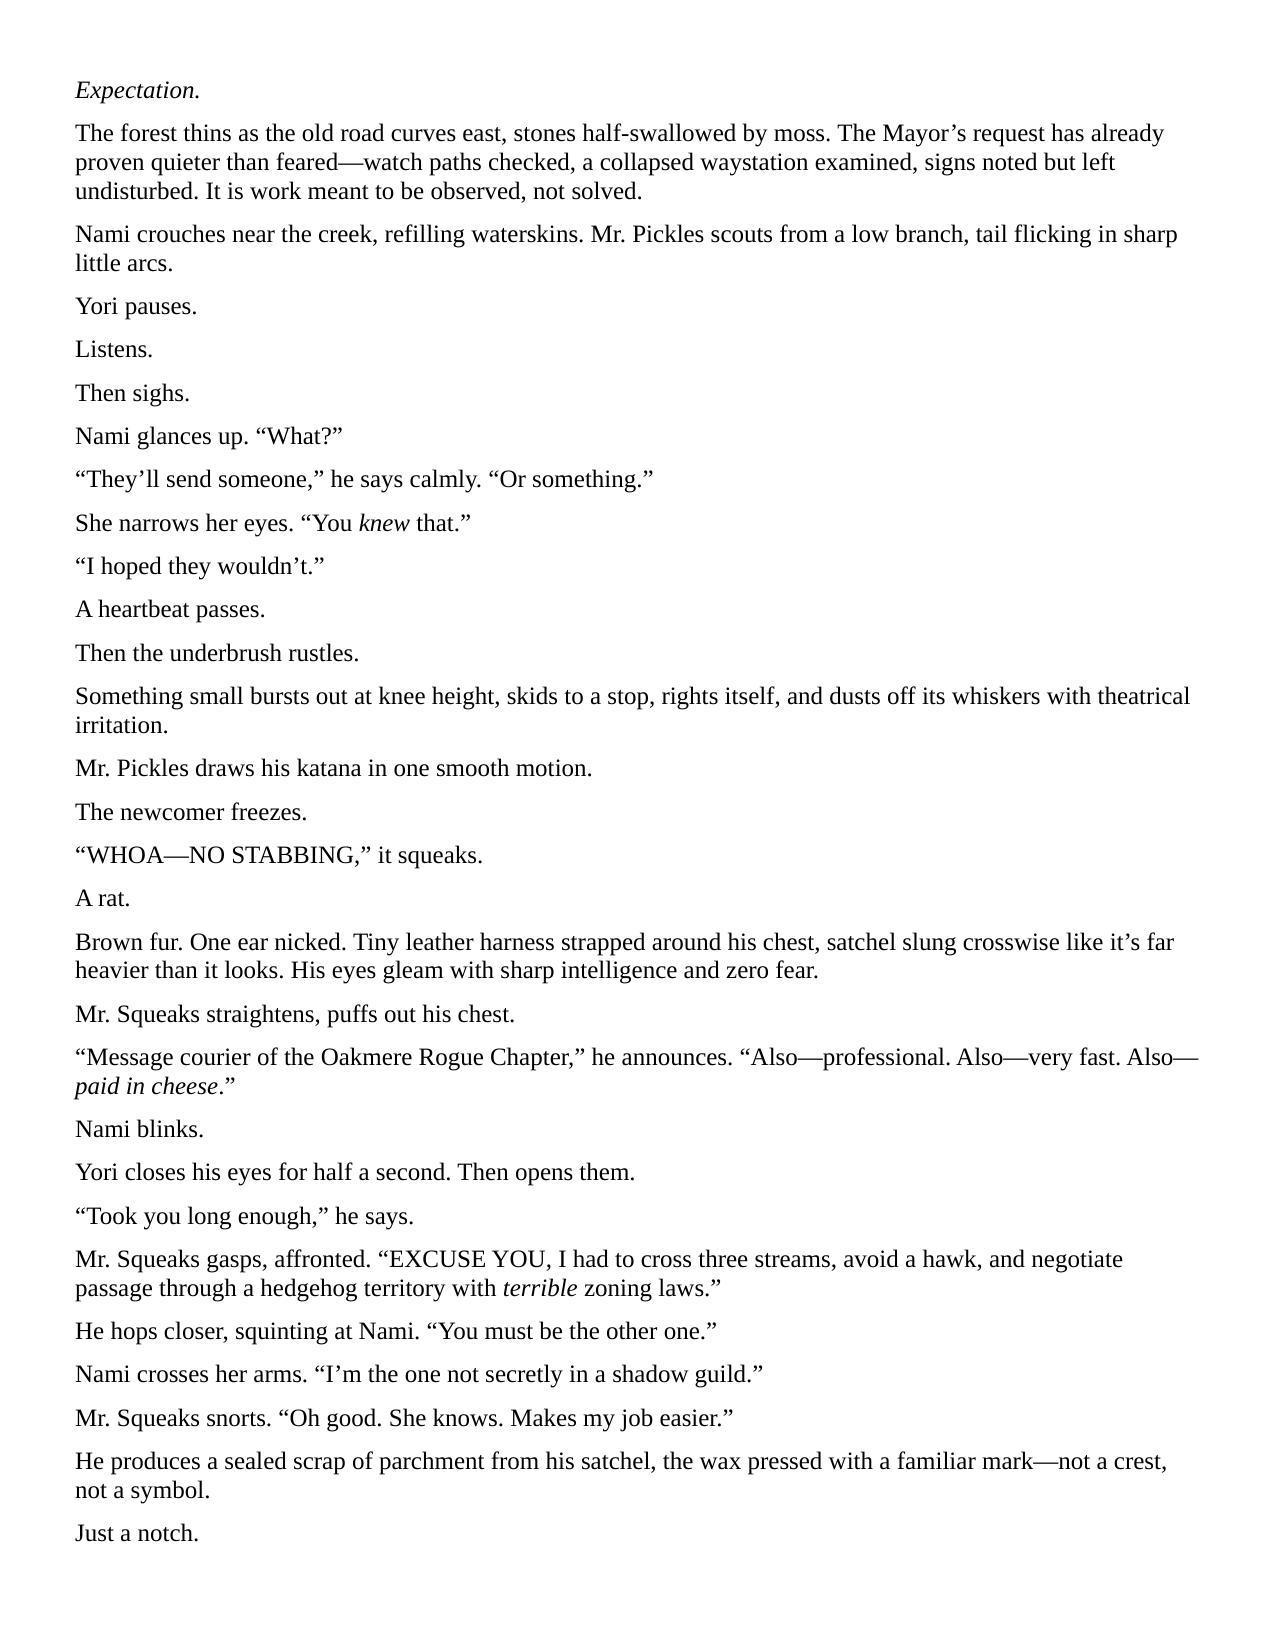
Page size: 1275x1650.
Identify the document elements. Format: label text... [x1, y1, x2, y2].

text Listens. [75, 334, 1200, 363]
text Something small bursts out at knee height, skids to a stop, rights itself, and dusts off its whiskers with theatrical irritation. [75, 681, 1200, 739]
text Nami blinks. [75, 1114, 1200, 1143]
text The forest thins as the old road curves east, stones half-swallowed by moss. The Mayor’s request has already proven quieter than feared—watch paths checked, a collapsed waystation examined, signs noted but left undisturbed. It is work meant to be observed, not solved. [75, 118, 1200, 204]
text Nami crosses her arms. “I’m the one not secretly in a shadow guild.” [75, 1359, 1200, 1388]
text “Took you long enough,” he says. [75, 1201, 1200, 1229]
text Mr. Pickles draws his katana in one smooth motion. [75, 753, 1200, 782]
text He hops closer, squinting at Nami. “You must be the other one.” [75, 1316, 1200, 1345]
text Brown fur. One ear nicked. Tiny leather harness strapped around his chest, satchel slung crosswise like it’s far heavier than it looks. His eyes gleam with sharp intelligence and zero fear. [75, 927, 1200, 984]
text Nami glances up. “What?” [75, 421, 1200, 450]
text Yori closes his eyes for half a second. Then opens them. [75, 1157, 1200, 1186]
text She narrows her eyes. “You knew that.” [75, 508, 1200, 537]
text Mr. Squeaks gasps, affronted. “EXCUSE YOU, I had to cross three streams, avoid a hawk, and negotiate passage through a hedgehog territory with terrible zoning laws.” [75, 1244, 1200, 1302]
text “I hoped they wouldn’t.” [75, 551, 1200, 580]
text Mr. Squeaks snorts. “Oh good. She knows. Makes my job easier.” [75, 1403, 1200, 1432]
text Then the underbrush rustles. [75, 638, 1200, 667]
text “WHOA—NO STABBING,” it squeaks. [75, 840, 1200, 869]
text A heartbeat passes. [75, 594, 1200, 623]
text “They’ll send someone,” he says calmly. “Or something.” [75, 464, 1200, 493]
text Just a notch. [75, 1518, 1200, 1547]
text Nami crouches near the creek, refilling waterskins. Mr. Pickles scouts from a low branch, tail flicking in sharp little arcs. [75, 219, 1200, 277]
text Expectation. [75, 75, 1200, 104]
text He produces a sealed scrap of parchment from his satchel, the wax pressed with a familiar mark—not a crest, not a symbol. [75, 1446, 1200, 1504]
text A rat. [75, 883, 1200, 912]
text Mr. Squeaks straightens, puffs out his chest. [75, 999, 1200, 1027]
text Yori pauses. [75, 291, 1200, 320]
text The newcomer freezes. [75, 797, 1200, 825]
text Then sighs. [75, 378, 1200, 407]
text “Message courier of the Oakmere Rogue Chapter,” he announces. “Also—professional. Also—very fast. Also—paid in cheese.” [75, 1042, 1200, 1099]
